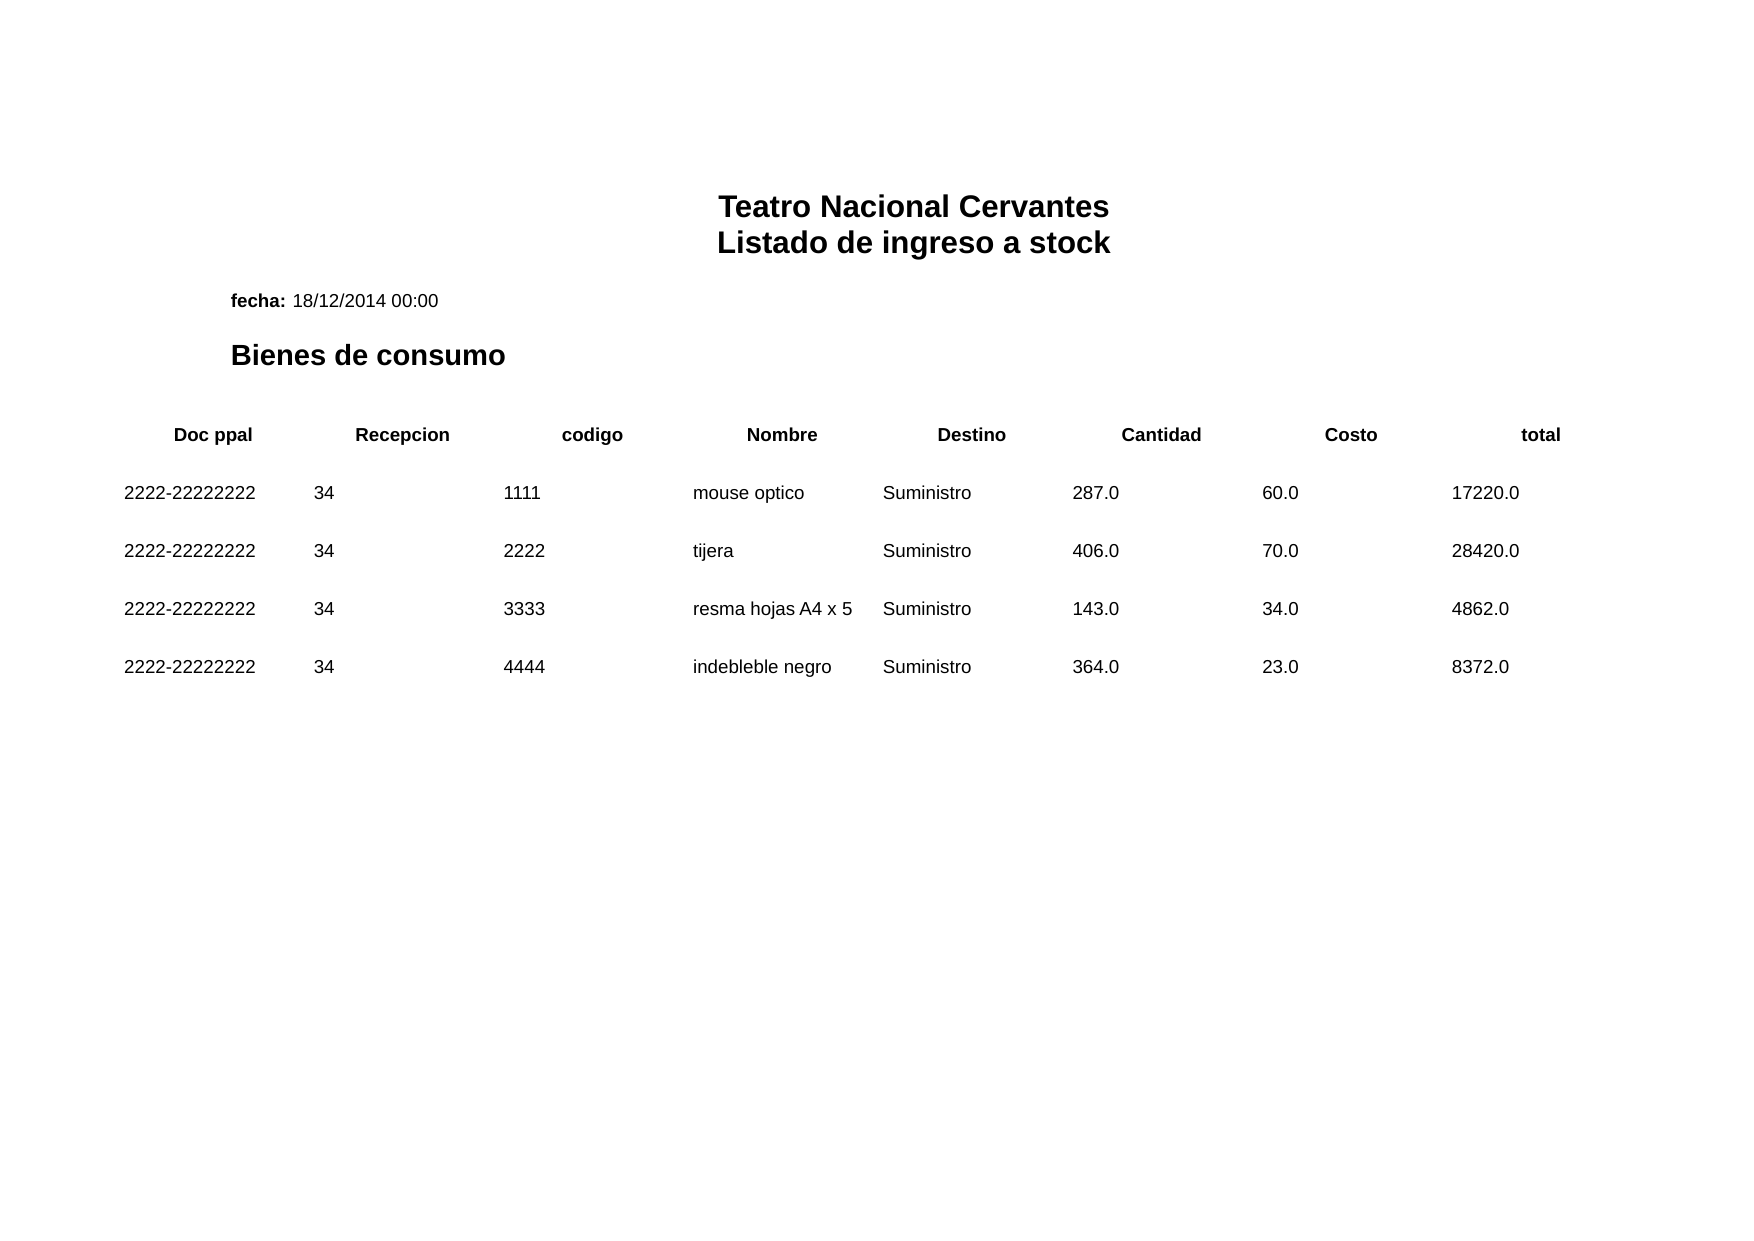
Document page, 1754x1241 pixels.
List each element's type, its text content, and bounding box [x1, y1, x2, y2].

table_header codigo [498, 393, 687, 451]
table_cell 287.0 [1067, 451, 1256, 509]
table_cell 2222-22222222 [118, 509, 308, 567]
table_header Nombre [687, 393, 877, 451]
table_header Costo [1256, 393, 1446, 451]
table_cell 34 [308, 567, 497, 625]
table_cell 2222-22222222 [118, 625, 308, 683]
table_header total [1446, 393, 1636, 451]
table_cell 143.0 [1067, 567, 1256, 625]
table_cell 60.0 [1256, 451, 1446, 509]
table_header Cantidad [1067, 393, 1256, 451]
table_cell 23.0 [1256, 625, 1446, 683]
table_cell 34.0 [1256, 567, 1446, 625]
table_cell 2222 [498, 509, 687, 567]
table_cell Suministro [877, 509, 1067, 567]
table_cell 364.0 [1067, 625, 1256, 683]
table_cell Suministro [877, 451, 1067, 509]
text Listado de ingreso a stock [118, 224, 1636, 260]
table_cell 3333 [498, 567, 687, 625]
table_cell Suministro [877, 625, 1067, 683]
table_header Doc ppal [118, 393, 308, 451]
table_cell 4862.0 [1446, 567, 1636, 625]
table_cell 406.0 [1067, 509, 1256, 567]
table_cell mouse optico [687, 451, 877, 509]
text Bienes de consumo [231, 338, 1636, 372]
table_cell 8372.0 [1446, 625, 1636, 683]
text Teatro Nacional Cervantes [118, 188, 1636, 224]
table_cell 17220.0 [1446, 451, 1636, 509]
table_cell resma hojas A4 x 5 [687, 567, 877, 625]
table_cell 34 [308, 509, 497, 567]
table_cell 2222-22222222 [118, 451, 308, 509]
table_cell 4444 [498, 625, 687, 683]
table_header Destino [877, 393, 1067, 451]
table_cell 2222-22222222 [118, 567, 308, 625]
table_cell indebleble negro [687, 625, 877, 683]
table_cell 1111 [498, 451, 687, 509]
table_header Recepcion [308, 393, 497, 451]
table_cell 34 [308, 625, 497, 683]
table_cell Suministro [877, 567, 1067, 625]
table_cell tijera [687, 509, 877, 567]
text fecha: 18/12/2014 00:00 [118, 284, 1636, 313]
table_cell 70.0 [1256, 509, 1446, 567]
table_cell 34 [308, 451, 497, 509]
table_cell 28420.0 [1446, 509, 1636, 567]
